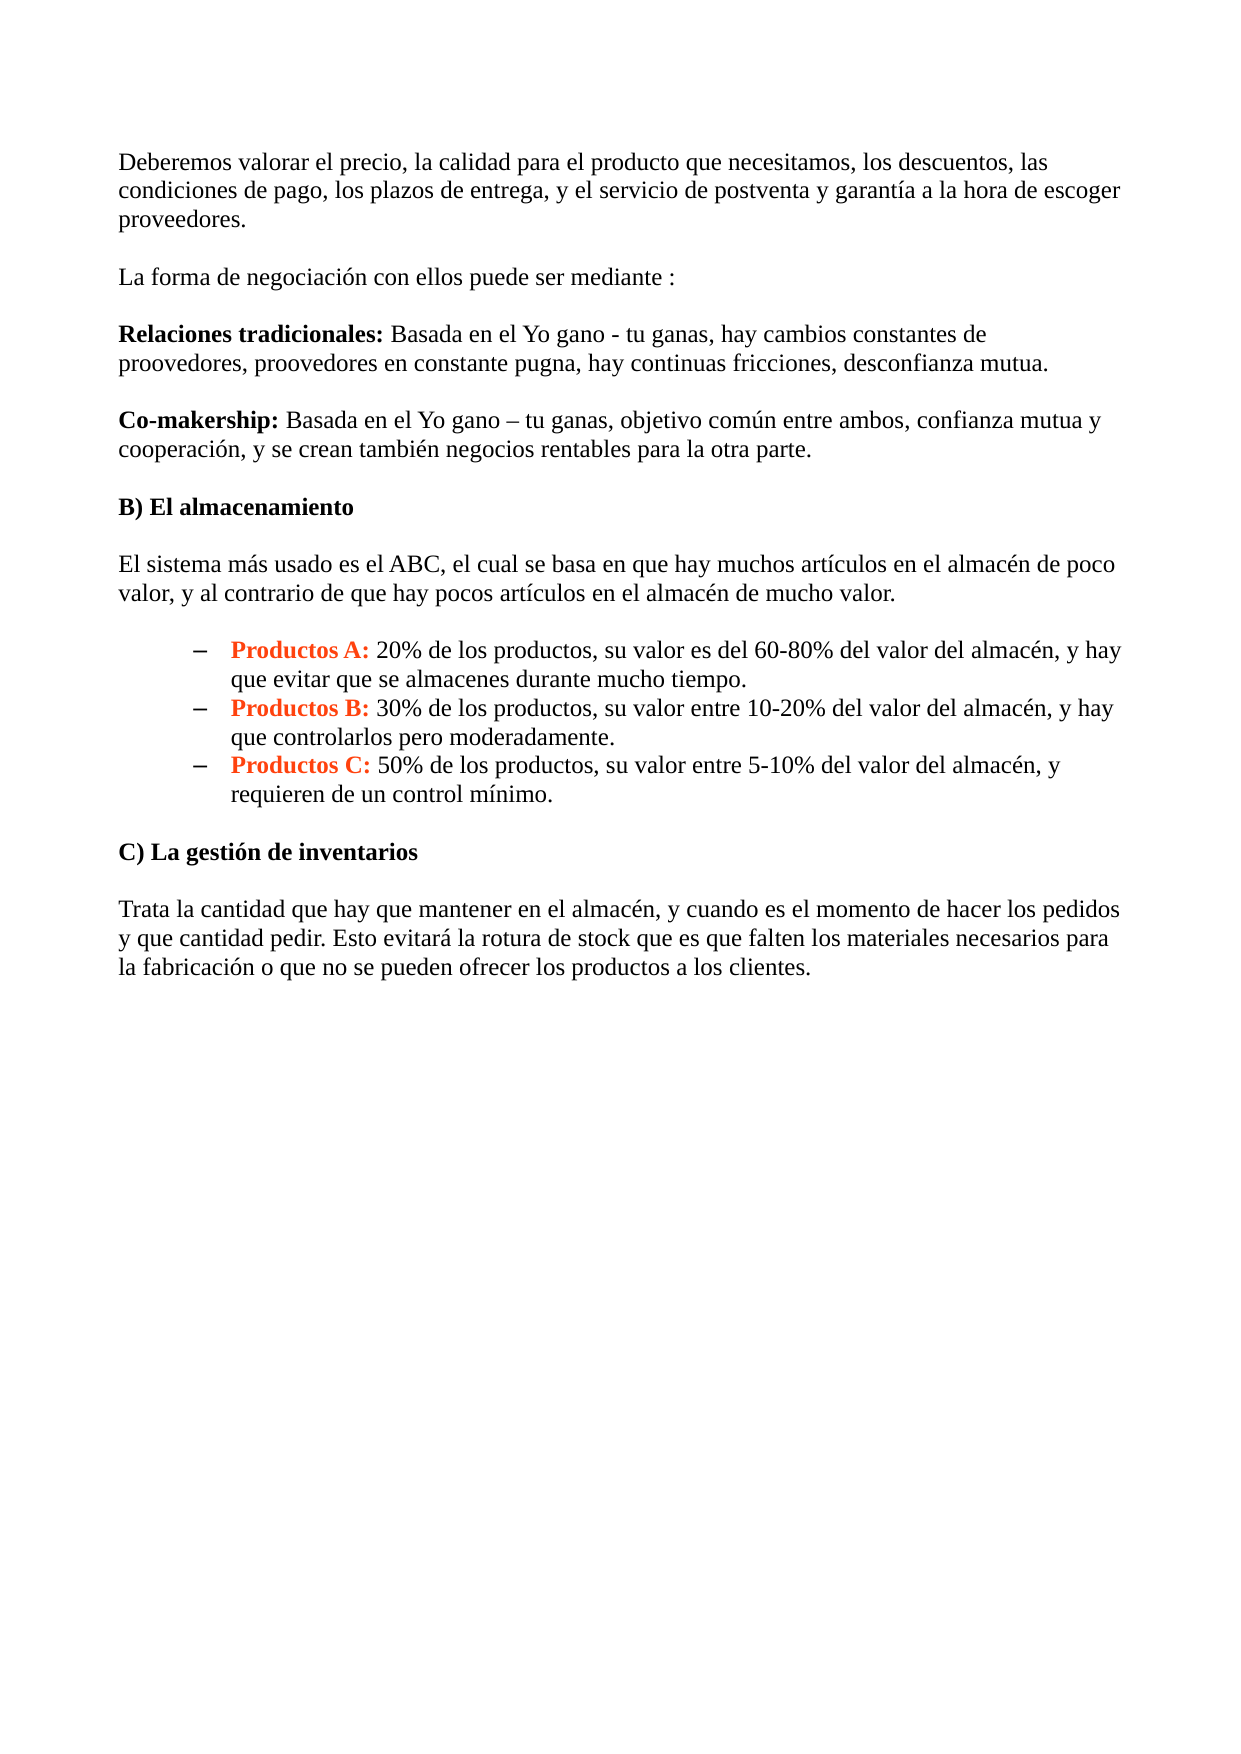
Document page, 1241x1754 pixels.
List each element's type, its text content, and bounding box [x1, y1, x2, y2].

text Deberemos valorar el precio, la calidad para el producto que necesitamos, los descuentos, las condiciones de pago, los plazos de entrega, y el servicio de postventa y garantía a la hora de escoger proveedores. [118, 147, 1122, 233]
text C) La gestión de inventarios [118, 837, 1122, 866]
list Productos C: 50% de los productos, su valor entre 5-10% del valor del almacén, y requieren de un control mínimo. [193, 751, 1122, 808]
list Productos A: 20% de los productos, su valor es del 60-80% del valor del almacén, y hay que evitar que se almacenes durante mucho tiempo. [193, 636, 1122, 693]
text Relaciones tradicionales: Basada en el Yo gano - tu ganas, hay cambios constantes de proovedores, proovedores en constante pugna, hay continuas fricciones, desconfianza mutua. [118, 319, 1122, 377]
text Co-makership: Basada en el Yo gano – tu ganas, objetivo común entre ambos, confianza mutua y cooperación, y se crean también negocios rentables para la otra parte. [118, 406, 1122, 463]
text B) El almacenamiento [118, 492, 1122, 521]
text El sistema más usado es el ABC, el cual se basa en que hay muchos artículos en el almacén de poco valor, y al contrario de que hay pocos artículos en el almacén de mucho valor. [118, 549, 1122, 607]
text La forma de negociación con ellos puede ser mediante : [118, 262, 1122, 291]
list Productos B: 30% de los productos, su valor entre 10-20% del valor del almacén, y hay que controlarlos pero moderadamente. [193, 693, 1122, 751]
text Trata la cantidad que hay que mantener en el almacén, y cuando es el momento de hacer los pedidos y que cantidad pedir. Esto evitará la rotura de stock que es que falten los materiales necesarios para la fabricación o que no se pueden ofrecer los productos a los clientes. [118, 894, 1122, 981]
